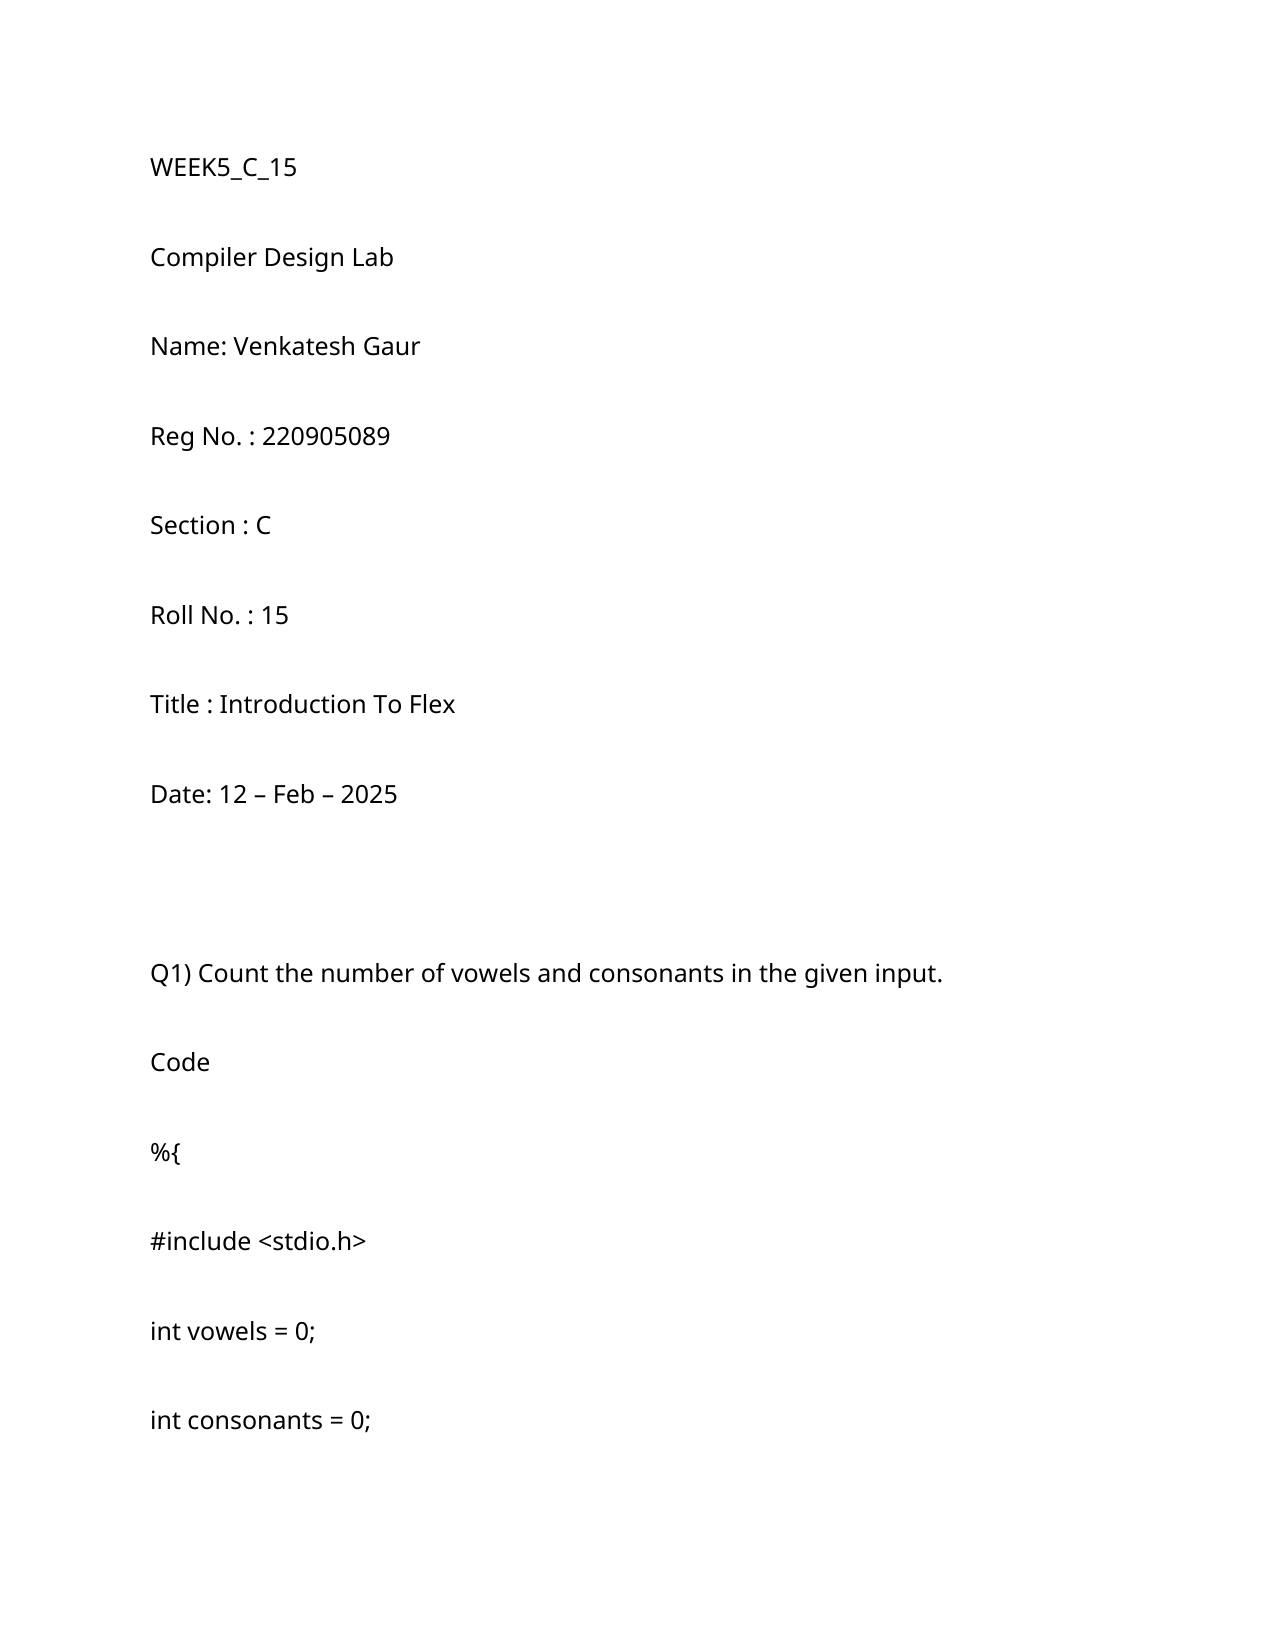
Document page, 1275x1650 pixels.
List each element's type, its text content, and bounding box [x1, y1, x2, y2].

text Section : C [150, 508, 1125, 542]
text %{ [150, 1134, 1125, 1168]
text Name: Venkatesh Gaur [150, 329, 1125, 363]
text Compiler Design Lab [150, 239, 1125, 273]
text Code [150, 1045, 1125, 1079]
text Date: 12 – Feb – 2025 [150, 776, 1125, 810]
text Roll No. : 15 [150, 597, 1125, 631]
text Q1) Count the number of vowels and consonants in the given input. [150, 955, 1125, 989]
text Title : Introduction To Flex [150, 687, 1125, 721]
text int consonants = 0; [150, 1403, 1125, 1437]
text Reg No. : 220905089 [150, 418, 1125, 452]
text WEEK5_C_15 [150, 150, 1125, 184]
text int vowels = 0; [150, 1313, 1125, 1347]
text #include <stdio.h> [150, 1224, 1125, 1258]
